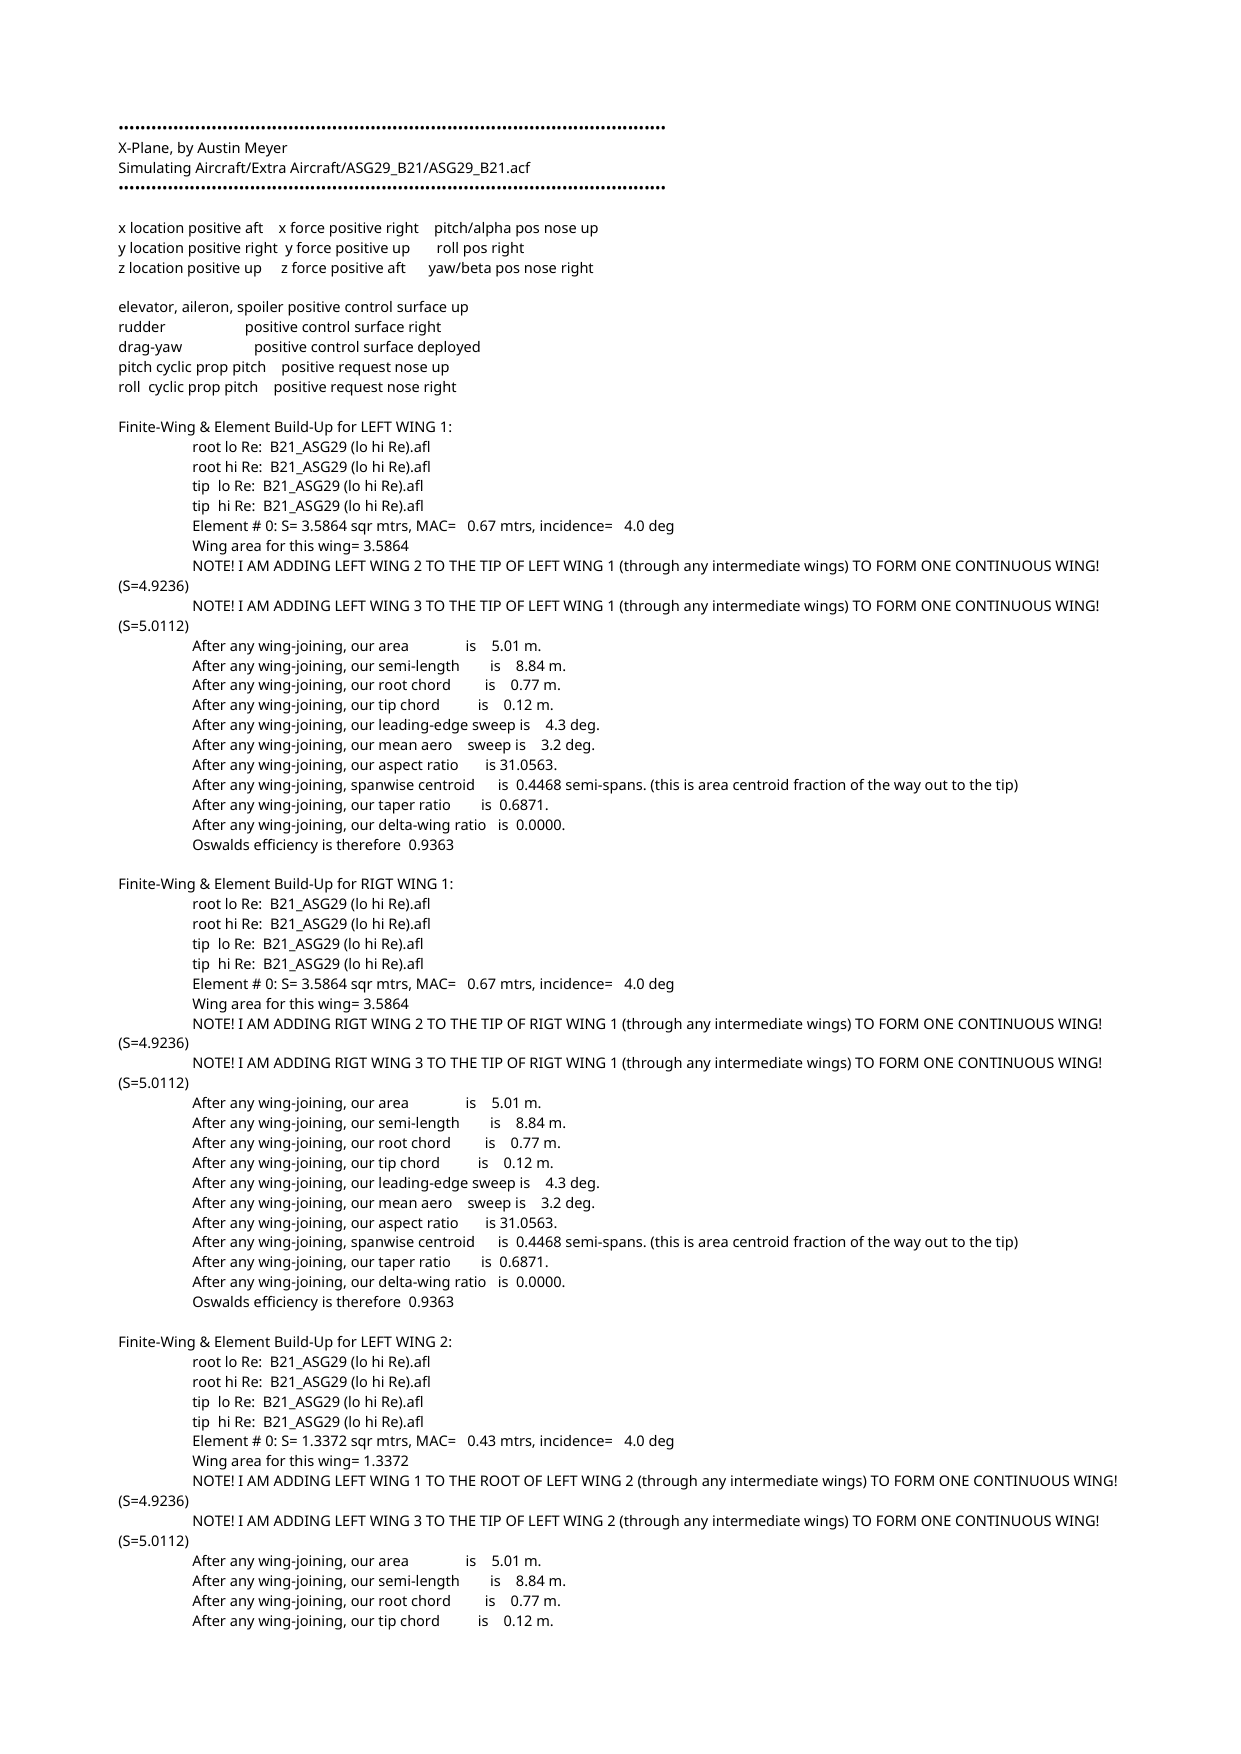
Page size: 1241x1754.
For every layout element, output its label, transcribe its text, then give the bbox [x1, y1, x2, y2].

text After any wing-joining, our area is 5.01 m. [118, 1093, 1122, 1113]
text root lo Re: B21_ASG29 (lo hi Re).afl [118, 894, 1122, 914]
text After any wing-joining, our taper ratio is 0.6871. [118, 794, 1122, 814]
text After any wing-joining, our area is 5.01 m. [118, 635, 1122, 655]
text NOTE! I AM ADDING RIGT WING 2 TO THE TIP OF RIGT WING 1 (through any intermediate wings) TO FORM ONE CONTINUOUS WING! (S=4.9236) [118, 1013, 1122, 1053]
text tip hi Re: B21_ASG29 (lo hi Re).afl [118, 1411, 1122, 1431]
text pitch cyclic prop pitch positive request nose up [118, 357, 1122, 377]
text tip hi Re: B21_ASG29 (lo hi Re).afl [118, 954, 1122, 974]
text drag-yaw positive control surface deployed [118, 337, 1122, 357]
text NOTE! I AM ADDING LEFT WING 1 TO THE ROOT OF LEFT WING 2 (through any intermediate wings) TO FORM ONE CONTINUOUS WING! (S=4.9236) [118, 1471, 1122, 1511]
text Wing area for this wing= 1.3372 [118, 1451, 1122, 1471]
text After any wing-joining, our area is 5.01 m. [118, 1551, 1122, 1571]
text After any wing-joining, our semi-length is 8.84 m. [118, 655, 1122, 675]
text Wing area for this wing= 3.5864 [118, 536, 1122, 556]
text x location positive aft x force positive right pitch/alpha pos nose up [118, 218, 1122, 237]
text After any wing-joining, our delta-wing ratio is 0.0000. [118, 1272, 1122, 1292]
text tip lo Re: B21_ASG29 (lo hi Re).afl [118, 476, 1122, 496]
text After any wing-joining, our leading-edge sweep is 4.3 deg. [118, 715, 1122, 735]
text Finite-Wing & Element Build-Up for LEFT WING 1: [118, 417, 1122, 436]
text Finite-Wing & Element Build-Up for RIGT WING 1: [118, 874, 1122, 894]
text root hi Re: B21_ASG29 (lo hi Re).afl [118, 456, 1122, 476]
text After any wing-joining, spanwise centroid is 0.4468 semi-spans. (this is area centroid fraction of the way out to the tip) [118, 1232, 1122, 1252]
text After any wing-joining, our mean aero sweep is 3.2 deg. [118, 1192, 1122, 1212]
text roll cyclic prop pitch positive request nose right [118, 377, 1122, 397]
text root lo Re: B21_ASG29 (lo hi Re).afl [118, 436, 1122, 456]
text root lo Re: B21_ASG29 (lo hi Re).afl [118, 1352, 1122, 1372]
text NOTE! I AM ADDING LEFT WING 2 TO THE TIP OF LEFT WING 1 (through any intermediate wings) TO FORM ONE CONTINUOUS WING! (S=4.9236) [118, 556, 1122, 596]
text After any wing-joining, our root chord is 0.77 m. [118, 1133, 1122, 1153]
text root hi Re: B21_ASG29 (lo hi Re).afl [118, 1372, 1122, 1391]
text X-Plane, by Austin Meyer [118, 138, 1122, 158]
text Finite-Wing & Element Build-Up for LEFT WING 2: [118, 1332, 1122, 1352]
text After any wing-joining, our semi-length is 8.84 m. [118, 1113, 1122, 1133]
text Oswalds efficiency is therefore 0.9363 [118, 1292, 1122, 1312]
text After any wing-joining, our mean aero sweep is 3.2 deg. [118, 735, 1122, 755]
text NOTE! I AM ADDING LEFT WING 3 TO THE TIP OF LEFT WING 2 (through any intermediate wings) TO FORM ONE CONTINUOUS WING! (S=5.0112) [118, 1511, 1122, 1551]
text After any wing-joining, our aspect ratio is 31.0563. [118, 755, 1122, 775]
text After any wing-joining, our taper ratio is 0.6871. [118, 1252, 1122, 1272]
text root hi Re: B21_ASG29 (lo hi Re).afl [118, 914, 1122, 934]
text After any wing-joining, our tip chord is 0.12 m. [118, 695, 1122, 715]
text Simulating Aircraft/Extra Aircraft/ASG29_B21/ASG29_B21.acf [118, 158, 1122, 178]
text tip hi Re: B21_ASG29 (lo hi Re).afl [118, 496, 1122, 516]
text •••••••••••••••••••••••••••••••••••••••••••••••••••••••••••••••••••••••••••••••••••••••••••••••••••• [118, 178, 1122, 198]
text After any wing-joining, our delta-wing ratio is 0.0000. [118, 814, 1122, 834]
text Element # 0: S= 1.3372 sqr mtrs, MAC= 0.43 mtrs, incidence= 4.0 deg [118, 1431, 1122, 1451]
text Wing area for this wing= 3.5864 [118, 993, 1122, 1013]
text Element # 0: S= 3.5864 sqr mtrs, MAC= 0.67 mtrs, incidence= 4.0 deg [118, 516, 1122, 536]
text NOTE! I AM ADDING LEFT WING 3 TO THE TIP OF LEFT WING 1 (through any intermediate wings) TO FORM ONE CONTINUOUS WING! (S=5.0112) [118, 596, 1122, 635]
text After any wing-joining, our aspect ratio is 31.0563. [118, 1212, 1122, 1232]
text After any wing-joining, our tip chord is 0.12 m. [118, 1153, 1122, 1173]
text Oswalds efficiency is therefore 0.9363 [118, 834, 1122, 854]
text After any wing-joining, our leading-edge sweep is 4.3 deg. [118, 1173, 1122, 1192]
text •••••••••••••••••••••••••••••••••••••••••••••••••••••••••••••••••••••••••••••••••••••••••••••••••••• [118, 118, 1122, 138]
text After any wing-joining, spanwise centroid is 0.4468 semi-spans. (this is area centroid fraction of the way out to the tip) [118, 775, 1122, 794]
text Element # 0: S= 3.5864 sqr mtrs, MAC= 0.67 mtrs, incidence= 4.0 deg [118, 974, 1122, 993]
text After any wing-joining, our semi-length is 8.84 m. [118, 1571, 1122, 1590]
text tip lo Re: B21_ASG29 (lo hi Re).afl [118, 1391, 1122, 1411]
text rudder positive control surface right [118, 317, 1122, 337]
text NOTE! I AM ADDING RIGT WING 3 TO THE TIP OF RIGT WING 1 (through any intermediate wings) TO FORM ONE CONTINUOUS WING! (S=5.0112) [118, 1053, 1122, 1093]
text After any wing-joining, our tip chord is 0.12 m. [118, 1610, 1122, 1630]
text After any wing-joining, our root chord is 0.77 m. [118, 675, 1122, 695]
text y location positive right y force positive up roll pos right [118, 237, 1122, 257]
text After any wing-joining, our root chord is 0.77 m. [118, 1590, 1122, 1610]
text elevator, aileron, spoiler positive control surface up [118, 297, 1122, 317]
text tip lo Re: B21_ASG29 (lo hi Re).afl [118, 934, 1122, 954]
text z location positive up z force positive aft yaw/beta pos nose right [118, 257, 1122, 277]
